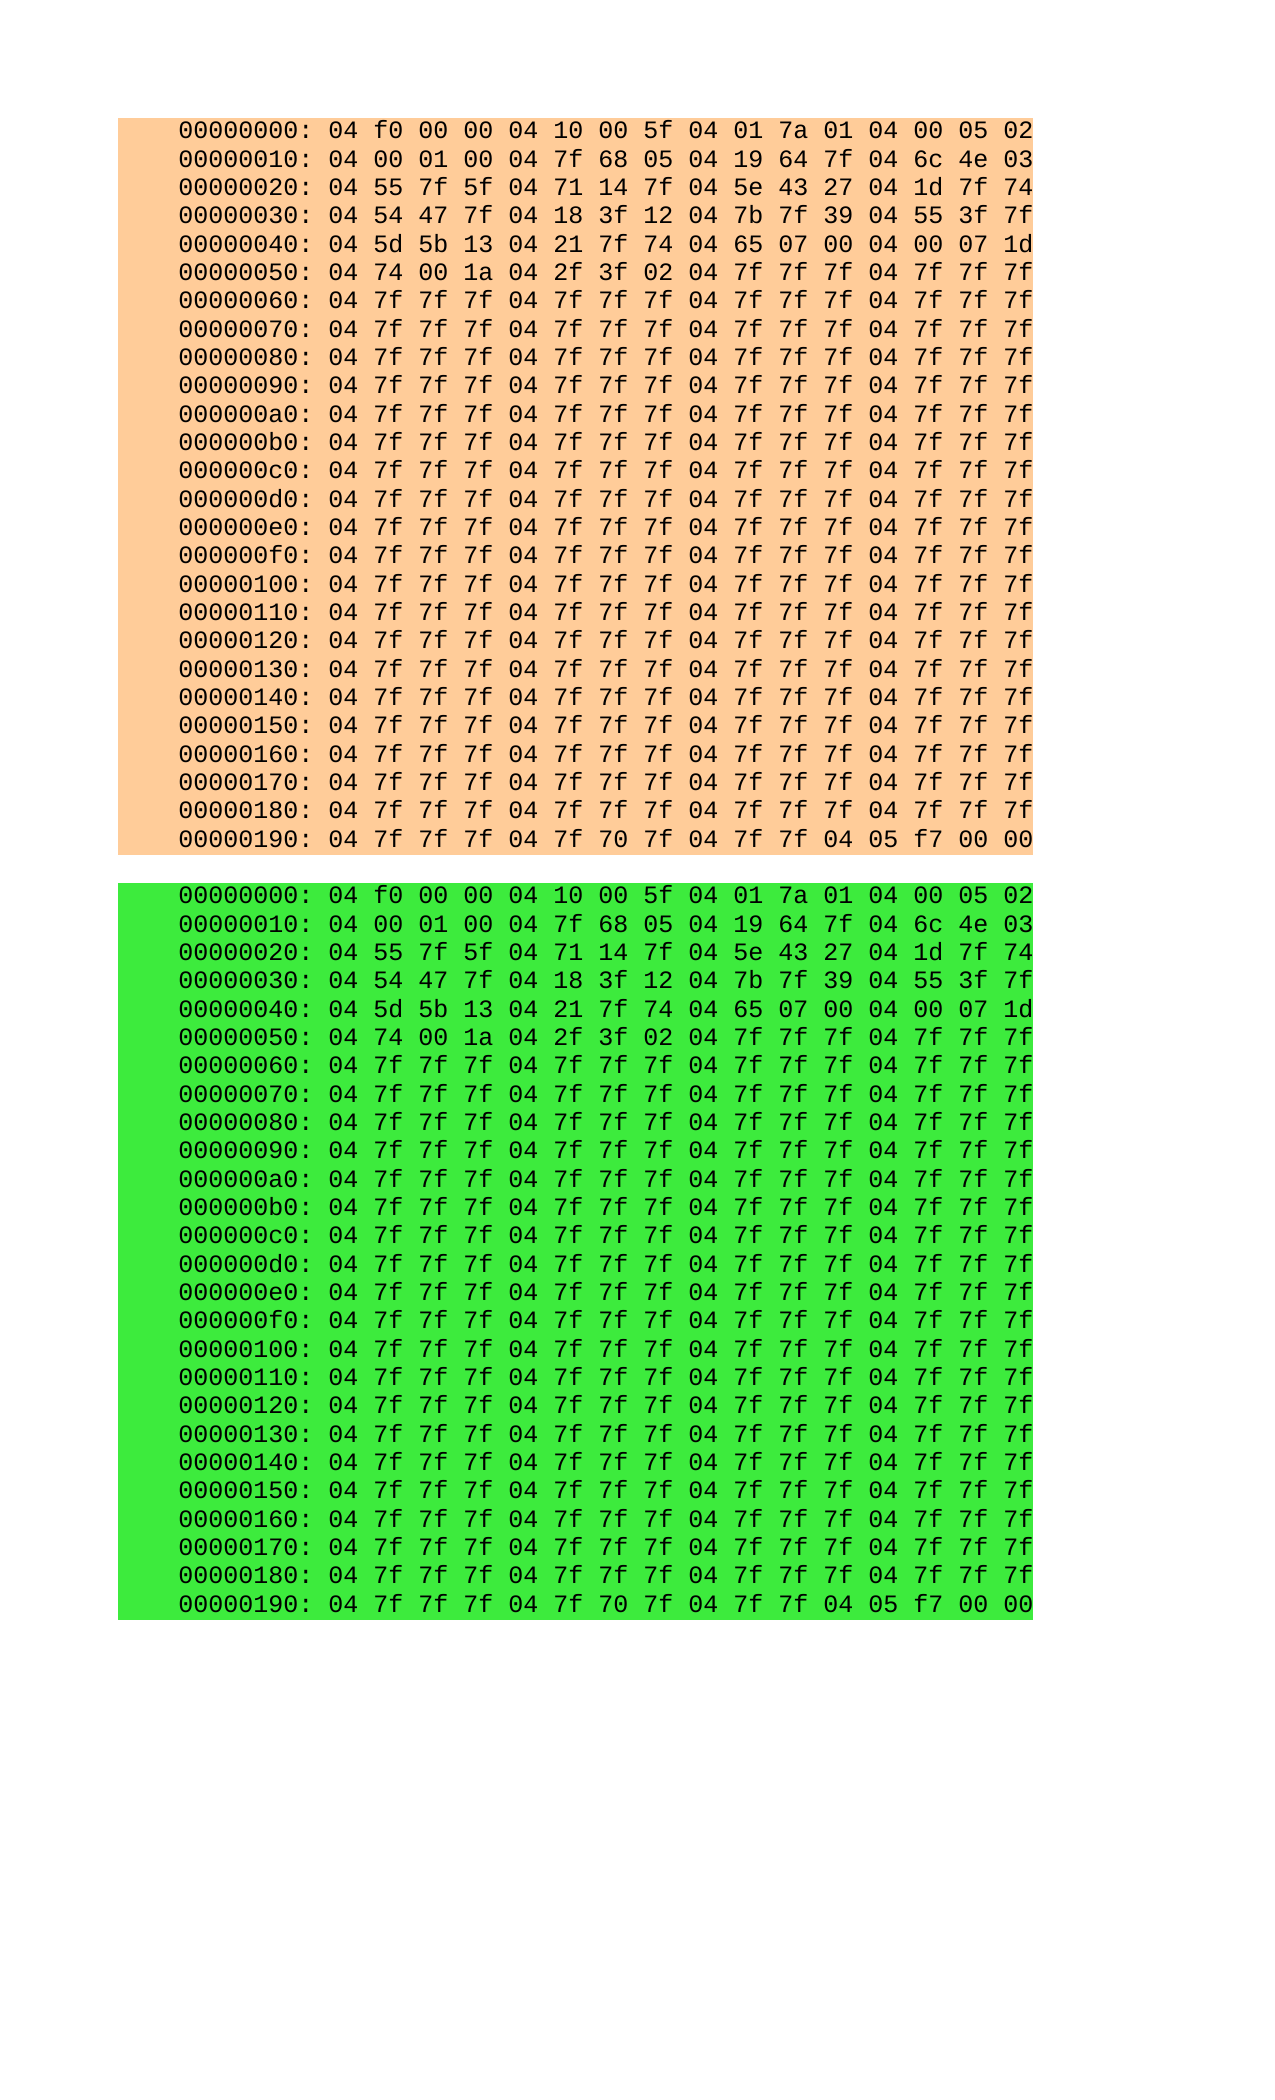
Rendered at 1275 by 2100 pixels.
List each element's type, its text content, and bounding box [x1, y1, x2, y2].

text 00000000: 04 f0 00 00 04 10 00 5f 04 01 7a 01 04 00 05 02 00000010: 04 00 01 00 04 7f 68 05 04 19 64 7f 04 6c 4e 03 00000020: 04 55 7f 5f 04 71 14 7f 04 5e 43 27 04 1d 7f 74 00000030: 04 54 47 7f 04 18 3f 12 04 7b 7f 39 04 55 3f 7f 00000040: 04 5d 5b 13 04 21 7f 74 04 65 07 00 04 00 07 1d 00000050: 04 74 00 1a 04 2f 3f 02 04 7f 7f 7f 04 7f 7f 7f 00000060: 04 7f 7f 7f 04 7f 7f 7f 04 7f 7f 7f 04 7f 7f 7f 00000070: 04 7f 7f 7f 04 7f 7f 7f 04 7f 7f 7f 04 7f 7f 7f 00000080: 04 7f 7f 7f 04 7f 7f 7f 04 7f 7f 7f 04 7f 7f 7f 00000090: 04 7f 7f 7f 04 7f 7f 7f 04 7f 7f 7f 04 7f 7f 7f 000000a0: 04 7f 7f 7f 04 7f 7f 7f 04 7f 7f 7f 04 7f 7f 7f 000000b0: 04 7f 7f 7f 04 7f 7f 7f 04 7f 7f 7f 04 7f 7f 7f 000000c0: 04 7f 7f 7f 04 7f 7f 7f 04 7f 7f 7f 04 7f 7f 7f 000000d0: 04 7f 7f 7f 04 7f 7f 7f 04 7f 7f 7f 04 7f 7f 7f 000000e0: 04 7f 7f 7f 04 7f 7f 7f 04 7f 7f 7f 04 7f 7f 7f 000000f0: 04 7f 7f 7f 04 7f 7f 7f 04 7f 7f 7f 04 7f 7f 7f 00000100: 04 7f 7f 7f 04 7f 7f 7f 04 7f 7f 7f 04 7f 7f 7f 00000110: 04 7f 7f 7f 04 7f 7f 7f 04 7f 7f 7f 04 7f 7f 7f 00000120: 04 7f 7f 7f 04 7f 7f 7f 04 7f 7f 7f 04 7f 7f 7f 00000130: 04 7f 7f 7f 04 7f 7f 7f 04 7f 7f 7f 04 7f 7f 7f 00000140: 04 7f 7f 7f 04 7f 7f 7f 04 7f 7f 7f 04 7f 7f 7f 00000150: 04 7f 7f 7f 04 7f 7f 7f 04 7f 7f 7f 04 7f 7f 7f 00000160: 04 7f 7f 7f 04 7f 7f 7f 04 7f 7f 7f 04 7f 7f 7f 00000170: 04 7f 7f 7f 04 7f 7f 7f 04 7f 7f 7f 04 7f 7f 7f 00000180: 04 7f 7f 7f 04 7f 7f 7f 04 7f 7f 7f 04 7f 7f 7f 00000190: 04 7f 7f 7f 04 7f 70 7f 04 7f 7f 04 05 f7 00 00 [118, 883, 1157, 1620]
text 00000000: 04 f0 00 00 04 10 00 5f 04 01 7a 01 04 00 05 02 00000010: 04 00 01 00 04 7f 68 05 04 19 64 7f 04 6c 4e 03 00000020: 04 55 7f 5f 04 71 14 7f 04 5e 43 27 04 1d 7f 74 00000030: 04 54 47 7f 04 18 3f 12 04 7b 7f 39 04 55 3f 7f 00000040: 04 5d 5b 13 04 21 7f 74 04 65 07 00 04 00 07 1d 00000050: 04 74 00 1a 04 2f 3f 02 04 7f 7f 7f 04 7f 7f 7f 00000060: 04 7f 7f 7f 04 7f 7f 7f 04 7f 7f 7f 04 7f 7f 7f 00000070: 04 7f 7f 7f 04 7f 7f 7f 04 7f 7f 7f 04 7f 7f 7f 00000080: 04 7f 7f 7f 04 7f 7f 7f 04 7f 7f 7f 04 7f 7f 7f 00000090: 04 7f 7f 7f 04 7f 7f 7f 04 7f 7f 7f 04 7f 7f 7f 000000a0: 04 7f 7f 7f 04 7f 7f 7f 04 7f 7f 7f 04 7f 7f 7f 000000b0: 04 7f 7f 7f 04 7f 7f 7f 04 7f 7f 7f 04 7f 7f 7f 000000c0: 04 7f 7f 7f 04 7f 7f 7f 04 7f 7f 7f 04 7f 7f 7f 000000d0: 04 7f 7f 7f 04 7f 7f 7f 04 7f 7f 7f 04 7f 7f 7f 000000e0: 04 7f 7f 7f 04 7f 7f 7f 04 7f 7f 7f 04 7f 7f 7f 000000f0: 04 7f 7f 7f 04 7f 7f 7f 04 7f 7f 7f 04 7f 7f 7f 00000100: 04 7f 7f 7f 04 7f 7f 7f 04 7f 7f 7f 04 7f 7f 7f 00000110: 04 7f 7f 7f 04 7f 7f 7f 04 7f 7f 7f 04 7f 7f 7f 00000120: 04 7f 7f 7f 04 7f 7f 7f 04 7f 7f 7f 04 7f 7f 7f 00000130: 04 7f 7f 7f 04 7f 7f 7f 04 7f 7f 7f 04 7f 7f 7f 00000140: 04 7f 7f 7f 04 7f 7f 7f 04 7f 7f 7f 04 7f 7f 7f 00000150: 04 7f 7f 7f 04 7f 7f 7f 04 7f 7f 7f 04 7f 7f 7f 00000160: 04 7f 7f 7f 04 7f 7f 7f 04 7f 7f 7f 04 7f 7f 7f 00000170: 04 7f 7f 7f 04 7f 7f 7f 04 7f 7f 7f 04 7f 7f 7f 00000180: 04 7f 7f 7f 04 7f 7f 7f 04 7f 7f 7f 04 7f 7f 7f 00000190: 04 7f 7f 7f 04 7f 70 7f 04 7f 7f 04 05 f7 00 00 [118, 118, 1157, 855]
